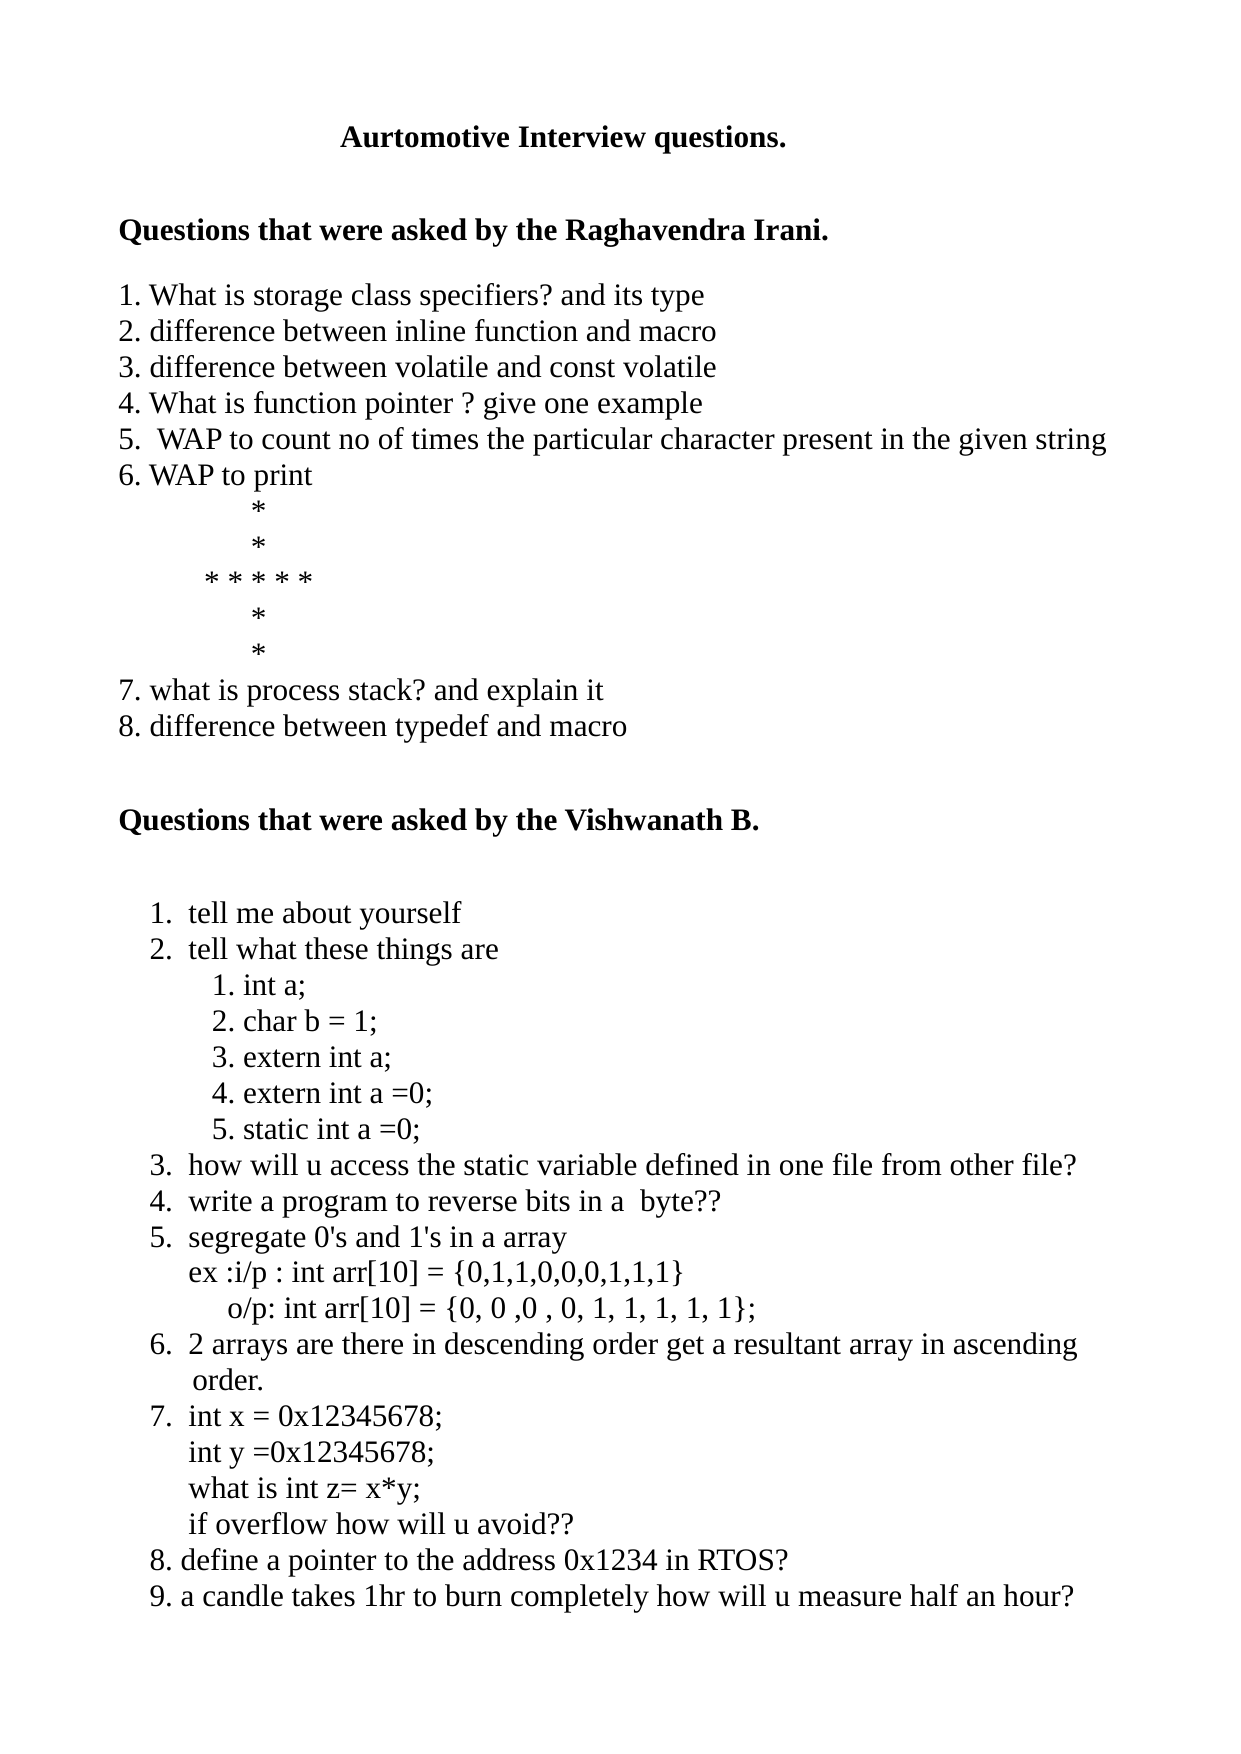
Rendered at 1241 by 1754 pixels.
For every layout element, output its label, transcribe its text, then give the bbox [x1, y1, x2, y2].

text Aurtomotive Interview questions. [118, 118, 1122, 154]
text 2. tell what these things are [118, 930, 1122, 966]
text int y =0x12345678; [118, 1433, 1122, 1469]
text * * * * * [118, 564, 1122, 600]
text 2. difference between inline function and macro [118, 312, 1122, 348]
text 9. a candle takes 1hr to burn completely how will u measure half an hour? [118, 1577, 1122, 1613]
text 4. extern int a =0; [118, 1074, 1122, 1110]
text Questions that were asked by the Vishwanath B. [118, 801, 1122, 837]
text 5. WAP to count no of times the particular character present in the given string [118, 420, 1122, 456]
text * [118, 600, 1122, 636]
text * [118, 636, 1122, 672]
text 4. What is function pointer ? give one example [118, 384, 1122, 420]
text if overflow how will u avoid?? [118, 1505, 1122, 1541]
text Questions that were asked by the Raghavendra Irani. [118, 212, 1122, 247]
text 8. define a pointer to the address 0x1234 in RTOS? [118, 1541, 1122, 1577]
text 2. char b = 1; [118, 1002, 1122, 1038]
text * [118, 528, 1122, 564]
text o/p: int arr[10] = {0, 0 ,0 , 0, 1, 1, 1, 1, 1}; [118, 1290, 1122, 1326]
text 3. difference between volatile and const volatile [118, 348, 1122, 384]
text 7. what is process stack? and explain it [118, 672, 1122, 707]
text 8. difference between typedef and macro [118, 707, 1122, 743]
text 4. write a program to reverse bits in a byte?? [118, 1182, 1122, 1218]
text 5. segregate 0's and 1's in a array [118, 1218, 1122, 1254]
text 1. tell me about yourself [118, 894, 1122, 930]
text 3. how will u access the static variable defined in one file from other file? [118, 1146, 1122, 1182]
text 6. 2 arrays are there in descending order get a resultant array in ascending order. [118, 1326, 1122, 1397]
text * [118, 492, 1122, 528]
text ex :i/p : int arr[10] = {0,1,1,0,0,0,1,1,1} [118, 1254, 1122, 1290]
text 5. static int a =0; [118, 1110, 1122, 1146]
text 1. What is storage class specifiers? and its type [118, 276, 1122, 312]
text 1. int a; [118, 966, 1122, 1002]
text 7. int x = 0x12345678; [118, 1397, 1122, 1433]
text 6. WAP to print [118, 456, 1122, 492]
text 3. extern int a; [118, 1038, 1122, 1074]
text what is int z= x*y; [118, 1469, 1122, 1505]
